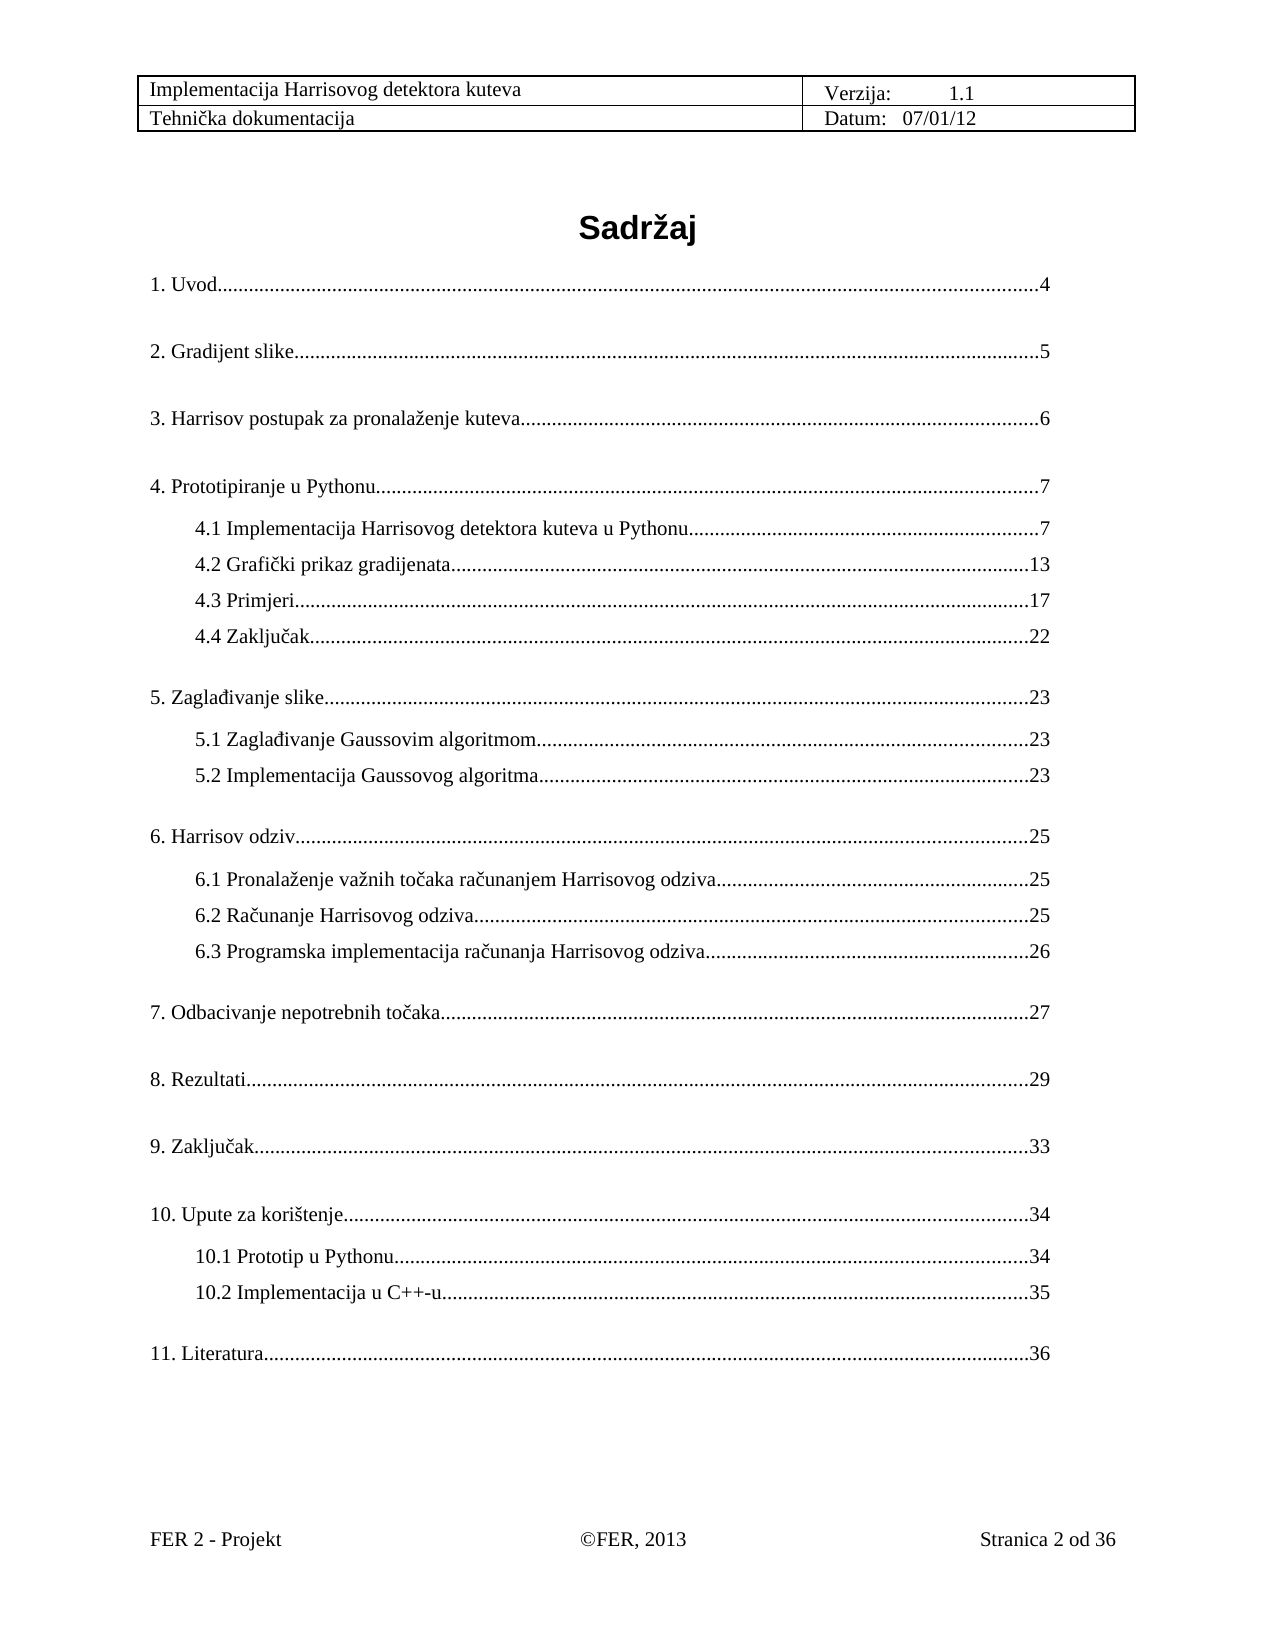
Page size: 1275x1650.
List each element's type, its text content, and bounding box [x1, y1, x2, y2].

text 9. Zaključak 33 [150, 1134, 1050, 1158]
text 7. Odbacivanje nepotrebnih točaka 27 [150, 1000, 1050, 1024]
text 1. Uvod 4 [150, 272, 1050, 296]
text 5.2 Implementacija Gaussovog algoritma 23 [195, 763, 1050, 787]
text 4.2 Grafički prikaz gradijenata 13 [195, 552, 1050, 576]
text 2. Gradijent slike 5 [150, 339, 1050, 363]
text 5.1 Zaglađivanje Gaussovim algoritmom 23 [195, 727, 1050, 751]
text 10. Upute za korištenje 34 [150, 1202, 1050, 1226]
text 4.3 Primjeri 17 [195, 588, 1050, 612]
text 10.2 Implementacija u C++-u 35 [195, 1280, 1050, 1304]
text 4.1 Implementacija Harrisovog detektora kuteva u Pythonu 7 [195, 516, 1050, 540]
text 6.2 Računanje Harrisovog odziva 25 [195, 903, 1050, 927]
text 3. Harrisov postupak za pronalaženje kuteva 6 [150, 406, 1050, 430]
text 5. Zaglađivanje slike 23 [150, 685, 1050, 709]
text 4. Prototipiranje u Pythonu 7 [150, 474, 1050, 498]
text 6. Harrisov odziv 25 [150, 824, 1050, 848]
text 8. Rezultati 29 [150, 1067, 1050, 1091]
text 6.1 Pronalaženje važnih točaka računanjem Harrisovog odziva 25 [195, 867, 1050, 891]
text 11. Literatura 36 [150, 1341, 1050, 1365]
text 4.4 Zaključak 22 [195, 624, 1050, 648]
text 6.3 Programska implementacija računanja Harrisovog odziva 26 [195, 939, 1050, 963]
text 10.1 Prototip u Pythonu 34 [195, 1244, 1050, 1268]
subtitle Sadržaj [150, 208, 1125, 247]
